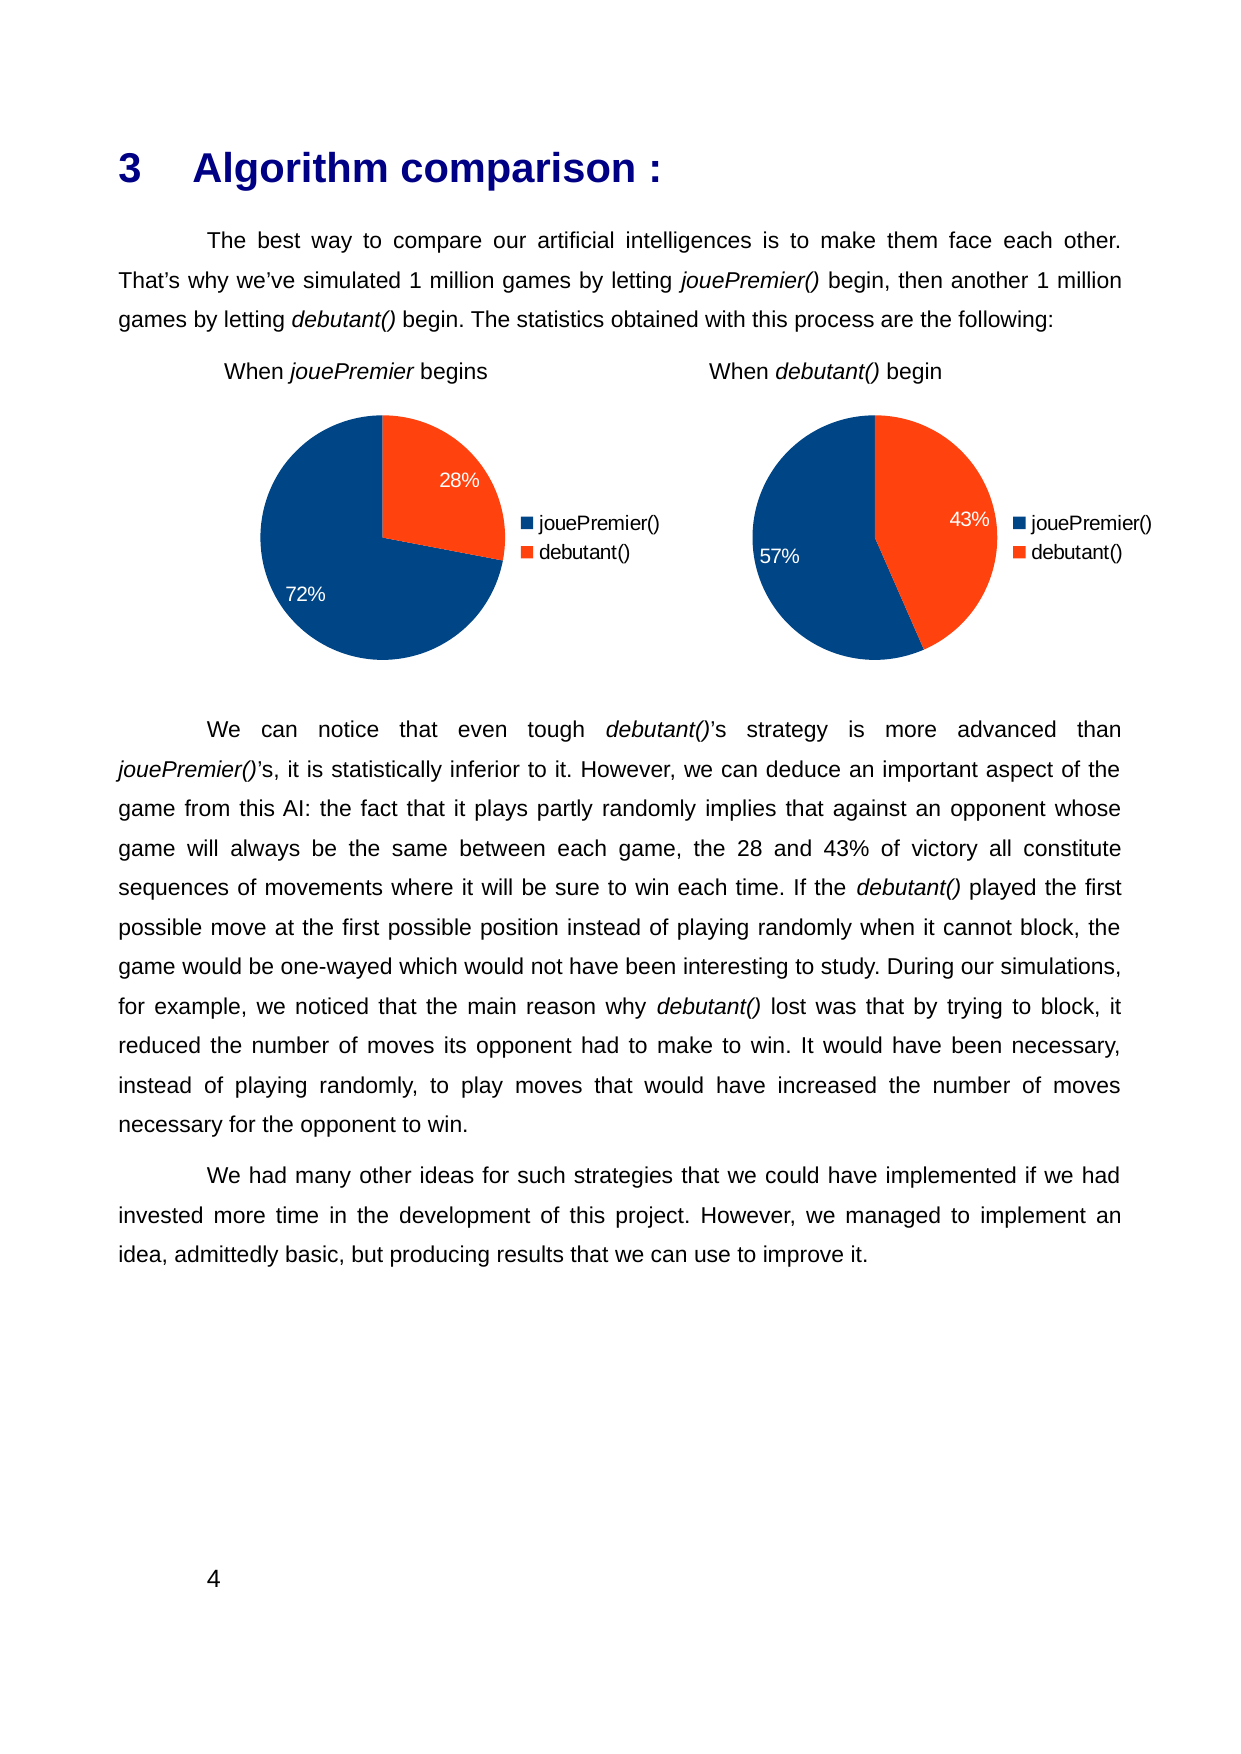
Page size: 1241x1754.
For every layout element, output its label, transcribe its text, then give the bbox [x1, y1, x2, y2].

text We had many other ideas for such strategies that we could have implemented if we had invested more time in the development of this project. However, we managed to implement an idea, admittedly basic, but producing results that we can use to improve it. [118, 1162, 1122, 1268]
text The best way to compare our artificial intelligences is to make them face each other. That’s why we’ve simulated 1 million games by letting jouePremier() begin, then another 1 million games by letting debutant() begin. The statistics obtained with this process are the following: [118, 227, 1122, 333]
text When jouePremier begins When debutant() begin [118, 358, 1122, 384]
text We can notice that even tough debutant()’s strategy is more advanced than jouePremier()’s, it is statistically inferior to it. However, we can deduce an important aspect of the game from this AI: the fact that it plays partly randomly implies that against an opponent whose game will always be the same between each game, the 28 and 43% of victory all constitute sequences of movements where it will be sure to win each time. If the debutant() played the first possible move at the first possible position instead of playing randomly when it cannot block, the game would be one-wayed which would not have been interesting to study. During our simulations, for example, we noticed that the main reason why debutant() lost was that by trying to block, it reduced the number of moves its opponent had to make to win. It would have been necessary, instead of playing randomly, to play moves that would have increased the number of moves necessary for the opponent to win. [118, 716, 1122, 1138]
subtitle Algorithm comparison : [118, 143, 1122, 191]
